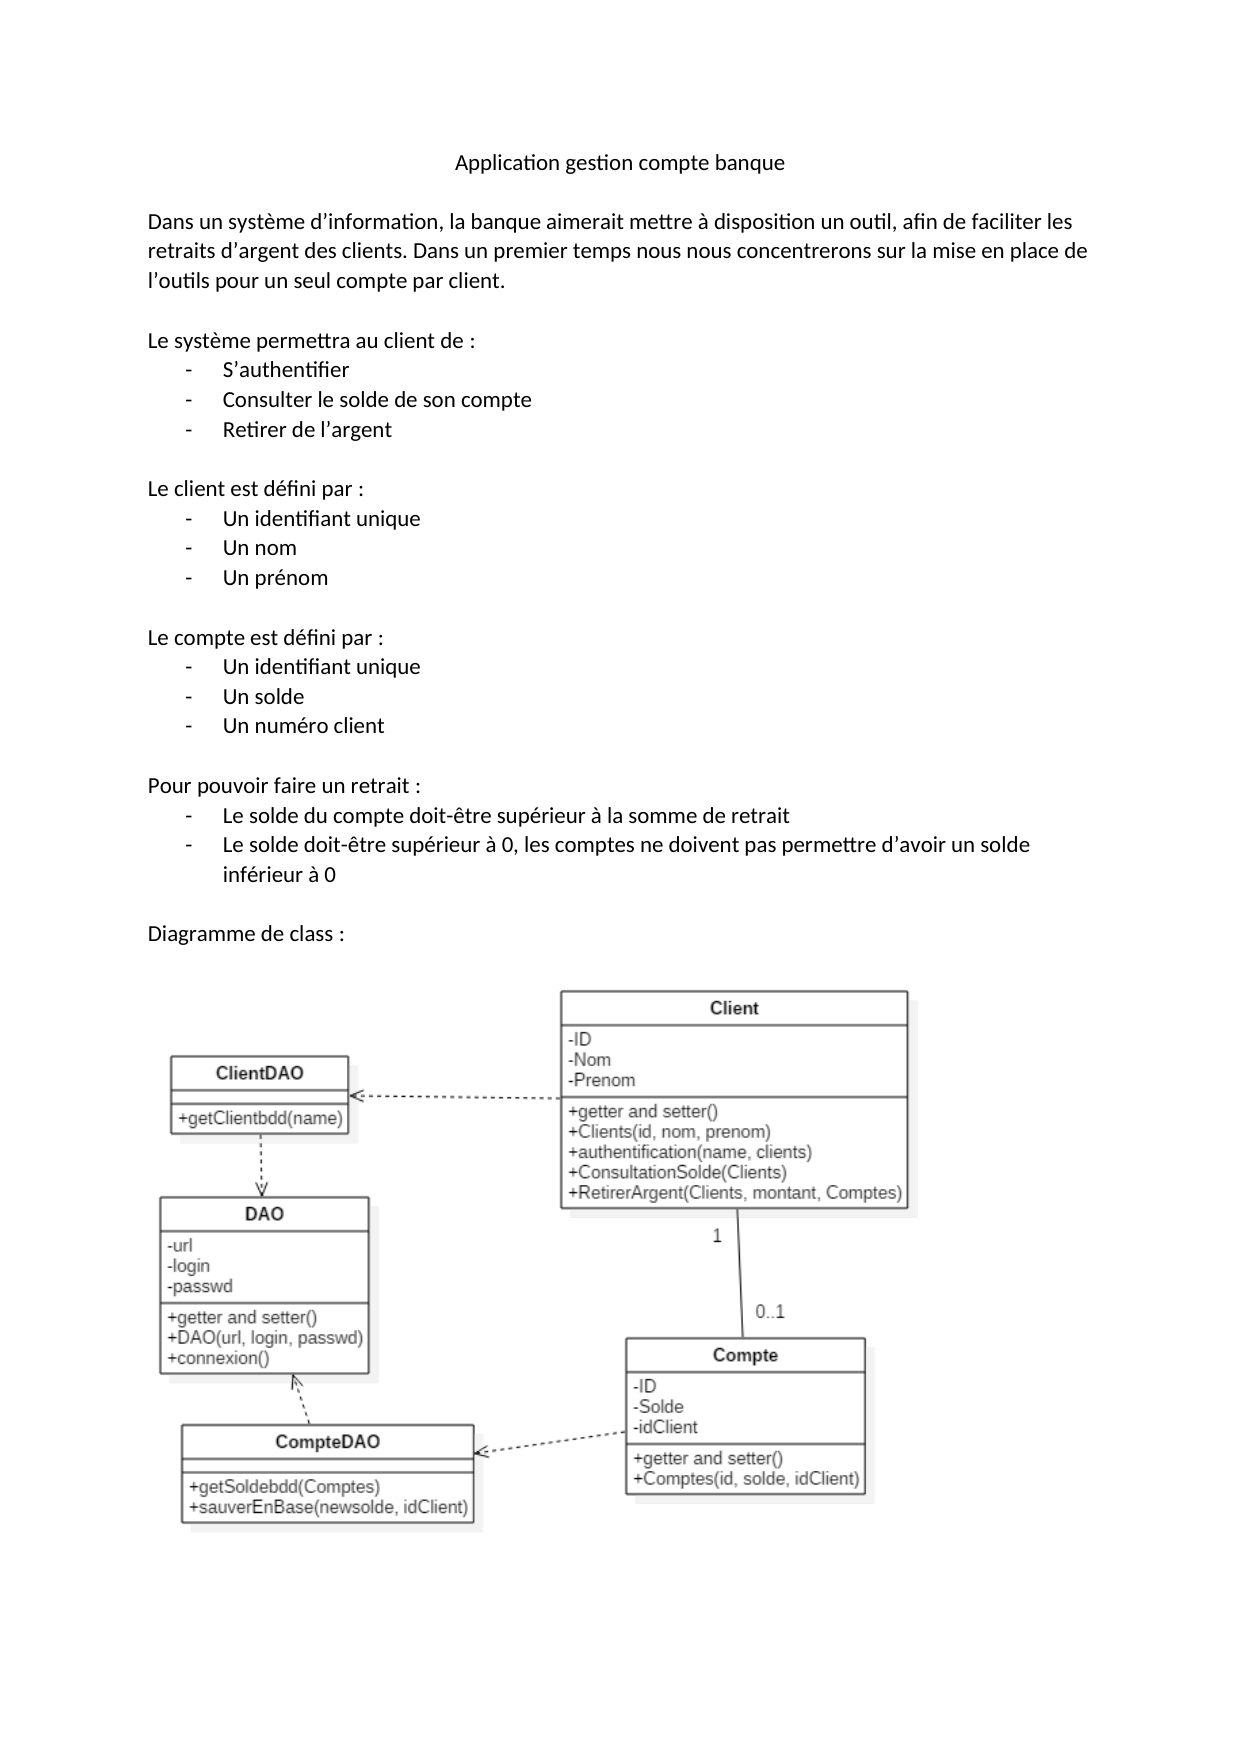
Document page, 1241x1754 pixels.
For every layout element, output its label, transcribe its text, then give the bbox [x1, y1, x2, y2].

list Un prénom [185, 563, 1093, 591]
text Le client est défini par : [148, 474, 1093, 502]
text Le système permettra au client de : [148, 326, 1093, 354]
list Un identifiant unique [185, 652, 1093, 680]
text Diagramme de class : [148, 919, 1093, 947]
list Le solde doit-être supérieur à 0, les comptes ne doivent pas permettre d’avoir un solde inférieur à 0 [185, 830, 1093, 888]
list Un identifiant unique [185, 504, 1093, 532]
list Retirer de l’argent [185, 415, 1093, 443]
text Dans un système d’information, la banque aimerait mettre à disposition un outil, afin de faciliter les retraits d’argent des clients. Dans un premier temps nous nous concentrerons sur la mise en place de l’outils pour un seul compte par client. [148, 207, 1093, 294]
list Consulter le solde de son compte [185, 385, 1093, 413]
text Application gestion compte banque [148, 148, 1093, 176]
list Le solde du compte doit-être supérieur à la somme de retrait [185, 801, 1093, 829]
text Pour pouvoir faire un retrait : [148, 771, 1093, 799]
list Un solde [185, 682, 1093, 710]
text Le compte est défini par : [148, 623, 1093, 651]
list Un numéro client [185, 712, 1093, 740]
list S’authentifier [185, 355, 1093, 383]
list Un nom [185, 533, 1093, 562]
